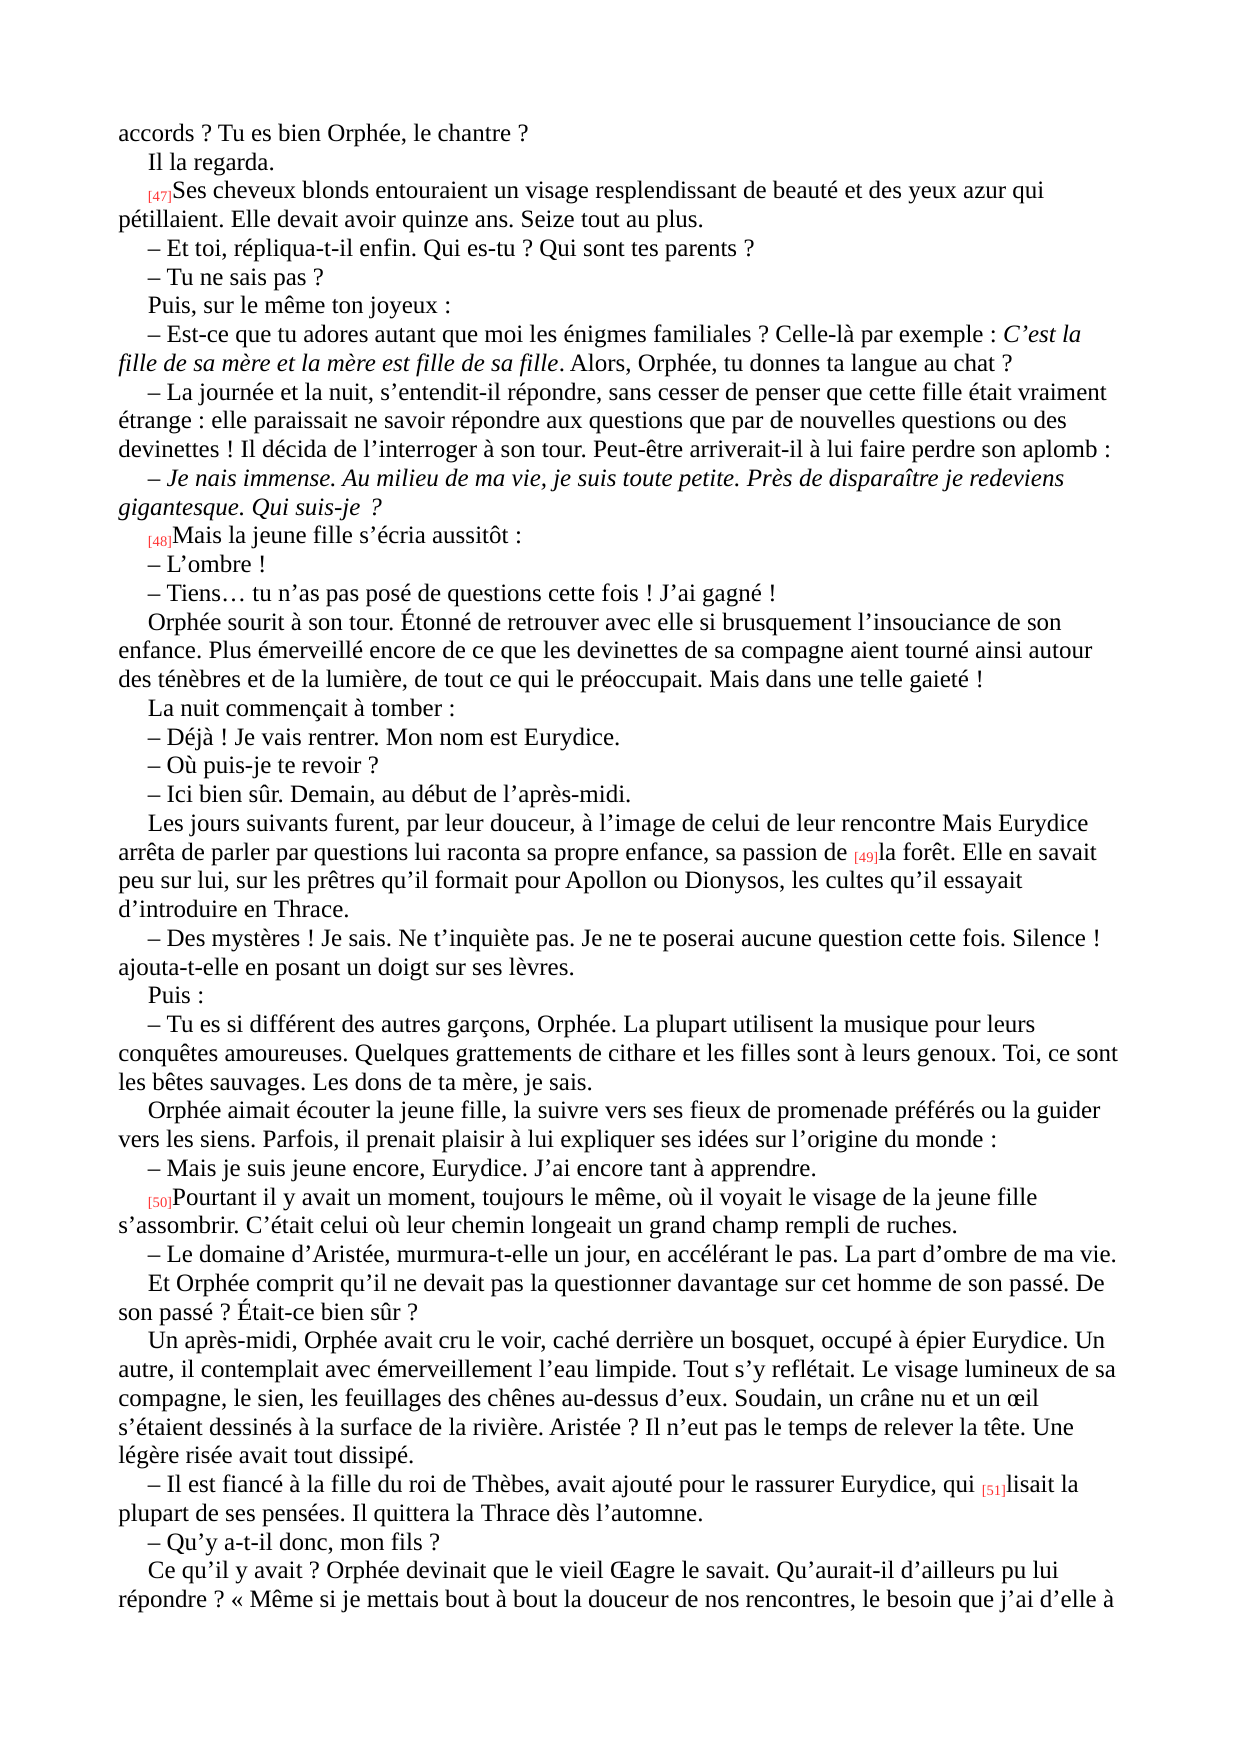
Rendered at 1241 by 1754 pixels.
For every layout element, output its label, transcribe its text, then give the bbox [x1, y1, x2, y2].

text – Je nais immense. Au milieu de ma vie, je suis toute petite. Près de disparaître je redeviens gigantesque. Qui suis-je ? [118, 463, 1122, 521]
text – Et toi, répliqua-t-il enfin. Qui es-tu ? Qui sont tes parents ? [118, 233, 1122, 262]
text [50]Pourtant il y avait un moment, toujours le même, où il voyait le visage de la jeune fille s’assombrir. C’était celui où leur chemin longeait un grand champ rempli de ruches. [118, 1182, 1122, 1239]
text Orphée aimait écouter la jeune fille, la suivre vers ses fieux de promenade préférés ou la guider vers les siens. Parfois, il prenait plaisir à lui expliquer ses idées sur l’origine du monde : [118, 1096, 1122, 1153]
text Puis : [118, 981, 1122, 1009]
text – Il est fiancé à la fille du roi de Thèbes, avait ajouté pour le rassurer Eurydice, qui [51]lisait la plupart de ses pensées. Il quittera la Thrace dès l’automne. [118, 1469, 1122, 1527]
text – Qu’y a-t-il donc, mon fils ? [118, 1527, 1122, 1556]
text Ce qu’il y avait ? Orphée devinait que le vieil Œagre le savait. Qu’aurait-il d’ailleurs pu lui répondre ? « Même si je mettais bout à bout la douceur de nos rencontres, le besoin que j’ai d’elle à [118, 1556, 1122, 1613]
text Les jours suivants furent, par leur douceur, à l’image de celui de leur rencontre Mais Eurydice arrêta de parler par questions lui raconta sa propre enfance, sa passion de [49]la forêt. Elle en savait peu sur lui, sur les prêtres qu’il formait pour Apollon ou Dionysos, les cultes qu’il essayait d’introduire en Thrace. [118, 808, 1122, 923]
text Orphée sourit à son tour. Étonné de retrouver avec elle si brusquement l’insouciance de son enfance. Plus émerveillé encore de ce que les devinettes de sa compagne aient tourné ainsi autour des ténèbres et de la lumière, de tout ce qui le préoccupait. Mais dans une telle gaieté ! [118, 607, 1122, 693]
text [47]Ses cheveux blonds entouraient un visage resplendissant de beauté et des yeux azur qui pétillaient. Elle devait avoir quinze ans. Seize tout au plus. [118, 176, 1122, 233]
text La nuit commençait à tomber : [118, 693, 1122, 722]
text – Mais je suis jeune encore, Eurydice. J’ai encore tant à apprendre. [118, 1153, 1122, 1182]
text – Tu ne sais pas ? [118, 262, 1122, 291]
text – Tu es si différent des autres garçons, Orphée. La plupart utilisent la musique pour leurs conquêtes amoureuses. Quelques grattements de cithare et les filles sont à leurs genoux. Toi, ce sont les bêtes sauvages. Les dons de ta mère, je sais. [118, 1009, 1122, 1096]
text Et Orphée comprit qu’il ne devait pas la questionner davantage sur cet homme de son passé. De son passé ? Était-ce bien sûr ? [118, 1268, 1122, 1326]
text [48]Mais la jeune fille s’écria aussitôt : [118, 521, 1122, 549]
text – La journée et la nuit, s’entendit-il répondre, sans cesser de penser que cette fille était vraiment étrange : elle paraissait ne savoir répondre aux questions que par de nouvelles questions ou des devinettes ! Il décida de l’interroger à son tour. Peut-être arriverait-il à lui faire perdre son aplomb : [118, 377, 1122, 463]
text – Ici bien sûr. Demain, au début de l’après-midi. [118, 779, 1122, 808]
text – Le domaine d’Aristée, murmura-t-elle un jour, en accélérant le pas. La part d’ombre de ma vie. [118, 1239, 1122, 1268]
text Puis, sur le même ton joyeux : [118, 291, 1122, 319]
text Il la regarda. [118, 147, 1122, 176]
text – L’ombre ! [118, 549, 1122, 578]
text – Est-ce que tu adores autant que moi les énigmes familiales ? Celle-là par exemple : C’est la fille de sa mère et la mère est fille de sa fille. Alors, Orphée, tu donnes ta langue au chat ? [118, 319, 1122, 377]
text Un après-midi, Orphée avait cru le voir, caché derrière un bosquet, occupé à épier Eurydice. Un autre, il contemplait avec émerveillement l’eau limpide. Tout s’y reflétait. Le visage lumineux de sa compagne, le sien, les feuillages des chênes au-dessus d’eux. Soudain, un crâne nu et un œil s’étaient dessinés à la surface de la rivière. Aristée ? Il n’eut pas le temps de relever la tête. Une légère risée avait tout dissipé. [118, 1326, 1122, 1469]
text – Déjà ! Je vais rentrer. Mon nom est Eurydice. [118, 722, 1122, 751]
text – Des mystères ! Je sais. Ne t’inquiète pas. Je ne te poserai aucune question cette fois. Silence ! ajouta-t-elle en posant un doigt sur ses lèvres. [118, 923, 1122, 981]
text – Tiens… tu n’as pas posé de questions cette fois ! J’ai gagné ! [118, 578, 1122, 607]
text accords ? Tu es bien Orphée, le chantre ? [118, 118, 1122, 147]
text – Où puis-je te revoir ? [118, 751, 1122, 779]
